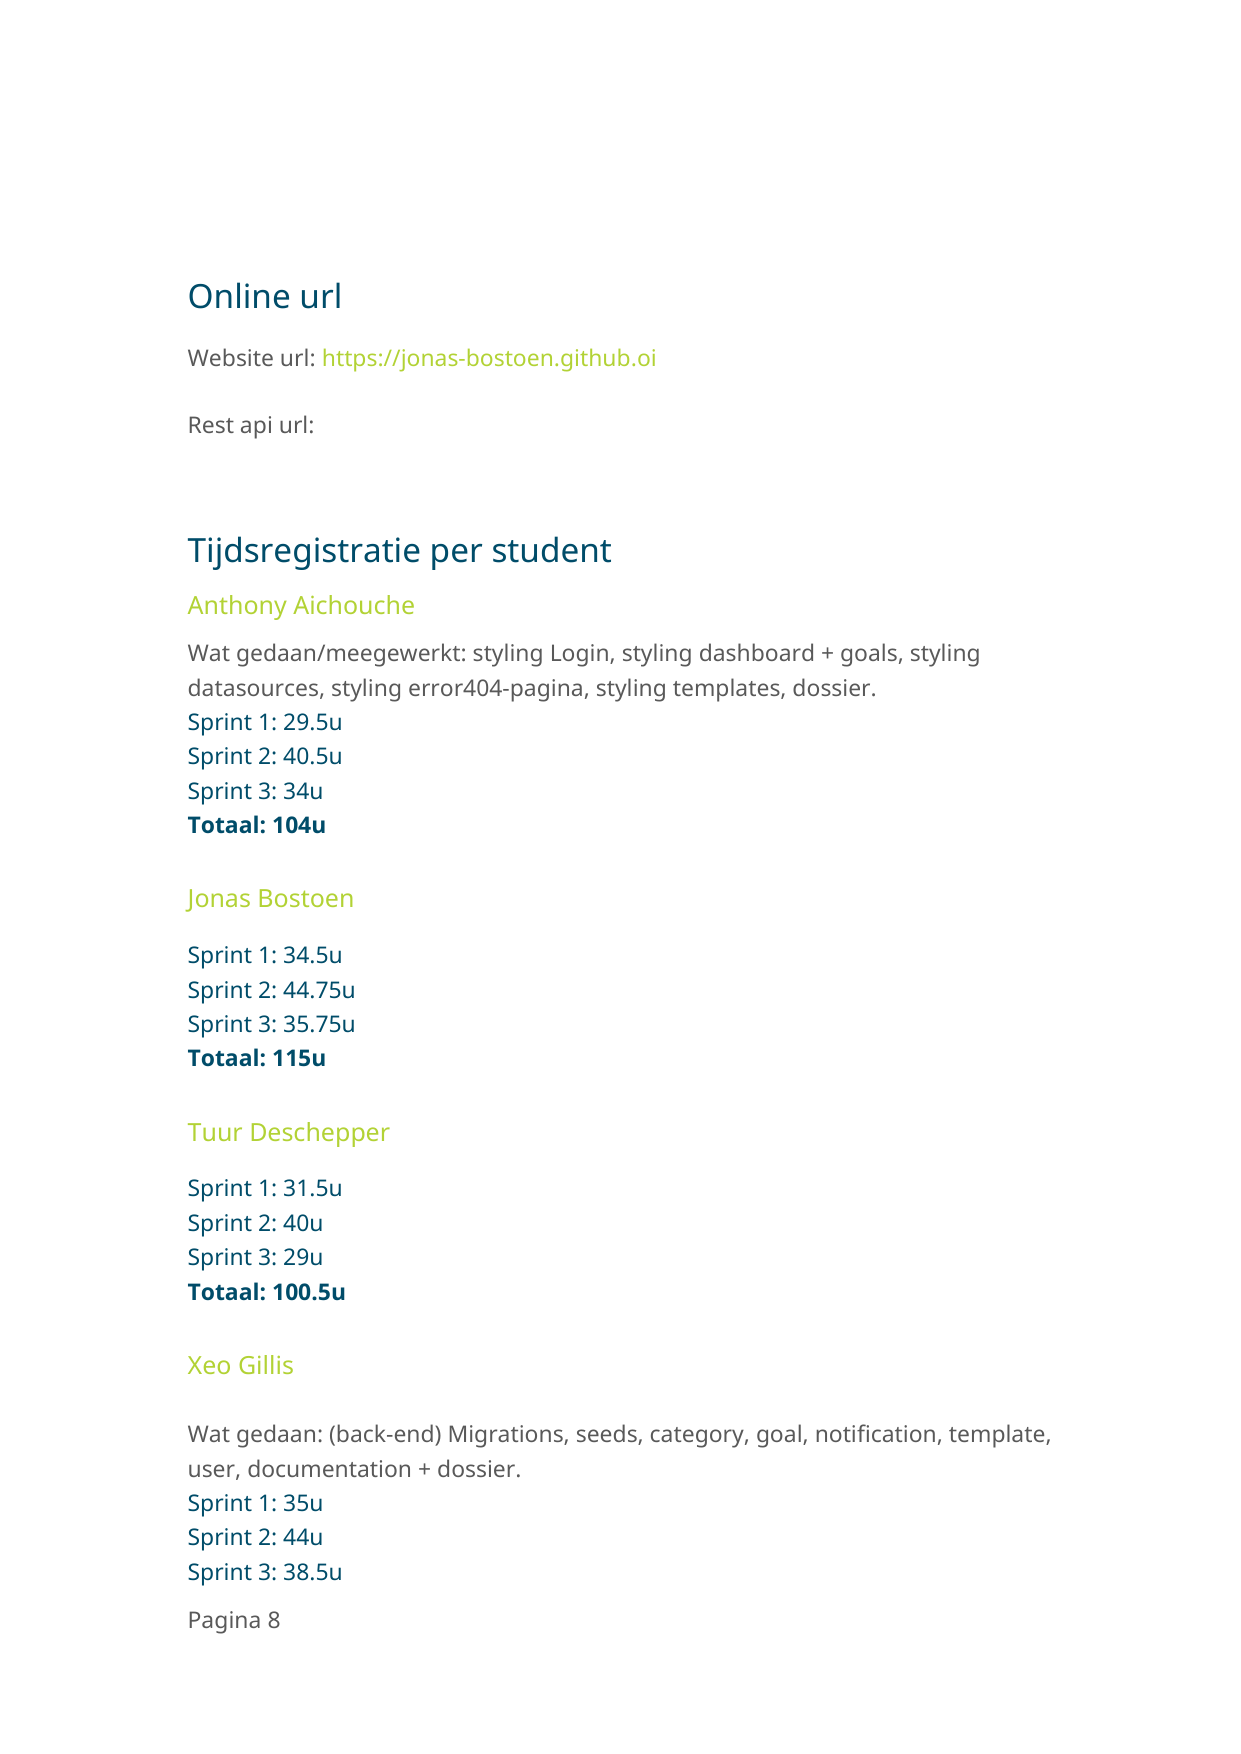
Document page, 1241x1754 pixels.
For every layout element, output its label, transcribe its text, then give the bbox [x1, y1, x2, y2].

subtitle Tuur Deschepper [187, 1114, 1053, 1148]
subtitle Jonas Bostoen [187, 881, 1053, 915]
text Sprint 2: 40.5u [187, 740, 1053, 772]
text Totaal: 100.5u [187, 1276, 1053, 1307]
text Sprint 1: 34.5u [187, 939, 1053, 970]
text Sprint 1: 29.5u [187, 706, 1053, 737]
text Sprint 3: 38.5u [187, 1556, 1053, 1587]
subtitle Anthony Aichouche [187, 587, 1053, 621]
text Sprint 1: 35u [187, 1487, 1053, 1518]
subtitle Tijdsregistratie per student [187, 527, 1053, 572]
subtitle Xeo Gillis [187, 1347, 1053, 1381]
subtitle Online url [187, 273, 1053, 318]
text Sprint 2: 44.75u [187, 973, 1053, 1005]
text Wat gedaan/meegewerkt: styling Login, styling dashboard + goals, styling datasources, styling error404-pagina, styling templates, dossier. [187, 637, 1053, 703]
text Website url: https://jonas-bostoen.github.oi [187, 342, 1053, 373]
text Sprint 2: 40u [187, 1207, 1053, 1238]
text Sprint 3: 34u [187, 775, 1053, 806]
text Sprint 3: 35.75u [187, 1008, 1053, 1039]
text Wat gedaan: (back-end) Migrations, seeds, category, goal, notification, template, user, documentation + dossier. [187, 1418, 1053, 1484]
text Sprint 1: 31.5u [187, 1172, 1053, 1204]
text Totaal: 104u [187, 809, 1053, 840]
text Sprint 2: 44u [187, 1521, 1053, 1552]
text Rest api url: [187, 409, 1053, 441]
text Totaal: 115u [187, 1042, 1053, 1073]
text Sprint 3: 29u [187, 1241, 1053, 1272]
